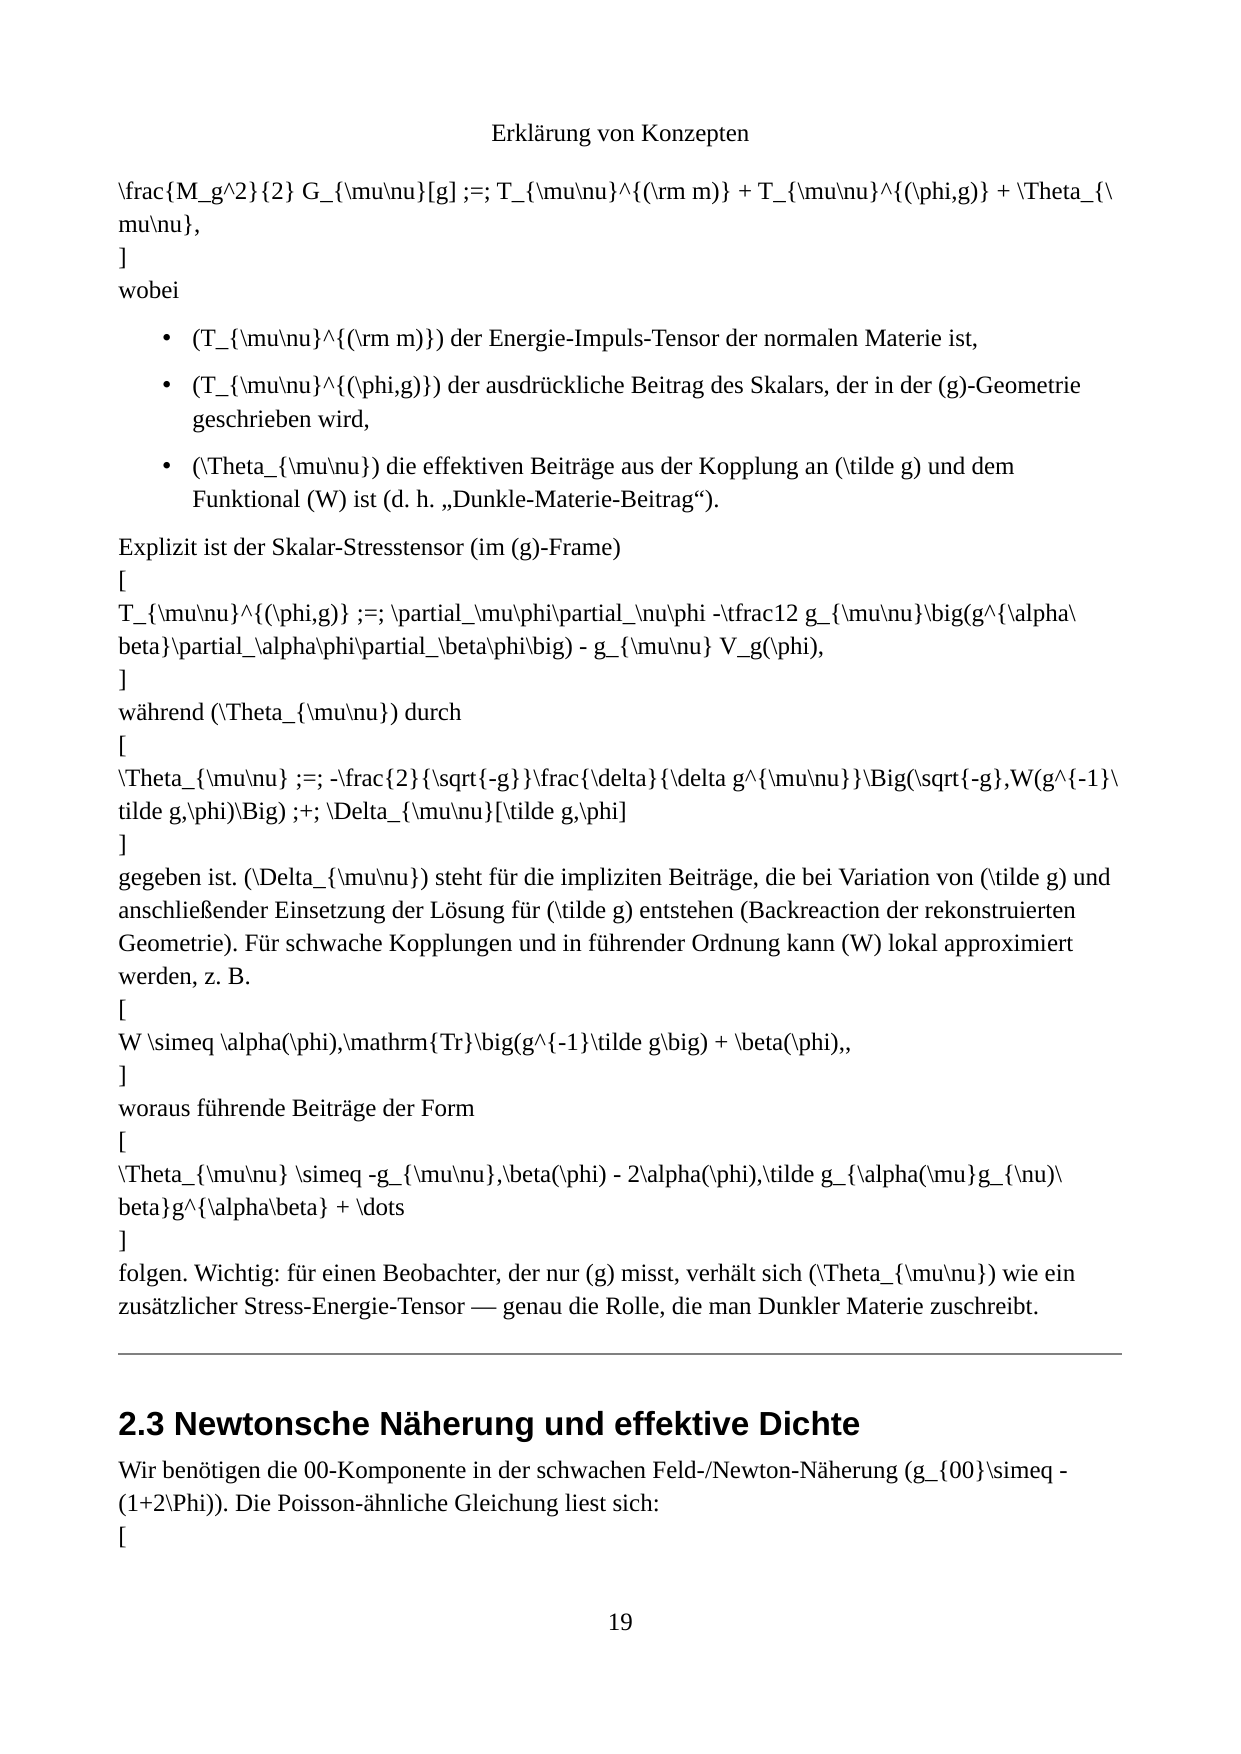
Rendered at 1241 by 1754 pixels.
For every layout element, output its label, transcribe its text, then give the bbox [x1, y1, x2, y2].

text Explizit ist der Skalar-Stresstensor (im (g)-Frame) [ T_{\mu\nu}^{(\phi,g)} ;=; \partial_\mu\phi\partial_\nu\phi -\tfrac12 g_{\mu\nu}\big(g^{\alpha\beta}\partial_\alpha\phi\partial_\beta\phi\big) - g_{\mu\nu} V_g(\phi), ] während (\Theta_{\mu\nu}) durch [ \Theta_{\mu\nu} ;=; -\frac{2}{\sqrt{-g}}\frac{\delta}{\delta g^{\mu\nu}}\Big(\sqrt{-g},W(g^{-1}\tilde g,\phi)\Big) ;+; \Delta_{\mu\nu}[\tilde g,\phi] ] gegeben ist. (\Delta_{\mu\nu}) steht für die impliziten Beiträge, die bei Variation von (\tilde g) und anschließender Einsetzung der Lösung für (\tilde g) entstehen (Backreaction der rekonstruierten Geometrie). Für schwache Kopplungen und in führender Ordnung kann (W) lokal approximiert werden, z. B. [ W \simeq \alpha(\phi),\mathrm{Tr}\big(g^{-1}\tilde g\big) + \beta(\phi),, ] woraus führende Beiträge der Form [ \Theta_{\mu\nu} \simeq -g_{\mu\nu},\beta(\phi) - 2\alpha(\phi),\tilde g_{\alpha(\mu}g_{\nu)\beta}g^{\alpha\beta} + \dots ] folgen. Wichtig: für einen Beobachter, der nur (g) misst, verhält sich (\Theta_{\mu\nu}) wie ein zusätzlicher Stress-Energie-Tensor — genau die Rolle, die man Dunkler Materie zuschreibt. [118, 532, 1122, 1320]
list (T_{\mu\nu}^{(\phi,g)}) der ausdrückliche Beitrag des Skalars, der in der (g)-Geometrie geschrieben wird, [162, 371, 1122, 432]
text \frac{M_g^2}{2} G_{\mu\nu}[g] ;=; T_{\mu\nu}^{(\rm m)} + T_{\mu\nu}^{(\phi,g)} + \Theta_{\mu\nu}, ] wobei [118, 176, 1122, 304]
list (T_{\mu\nu}^{(\rm m)}) der Energie-Impuls-Tensor der normalen Materie ist, [162, 323, 1122, 352]
text Wir benötigen die 00-Komponente in der schwachen Feld-/Newton-Näherung (g_{00}\simeq - (1+2\Phi)). Die Poisson-ähnliche Gleichung liest sich: [ [118, 1455, 1122, 1550]
subtitle 2.3 Newtonsche Näherung und effektive Dichte [118, 1404, 1122, 1442]
list (\Theta_{\mu\nu}) die effektiven Beiträge aus der Kopplung an (\tilde g) und dem Funktional (W) ist (d. h. „Dunkle-Materie-Beitrag“). [162, 451, 1122, 513]
